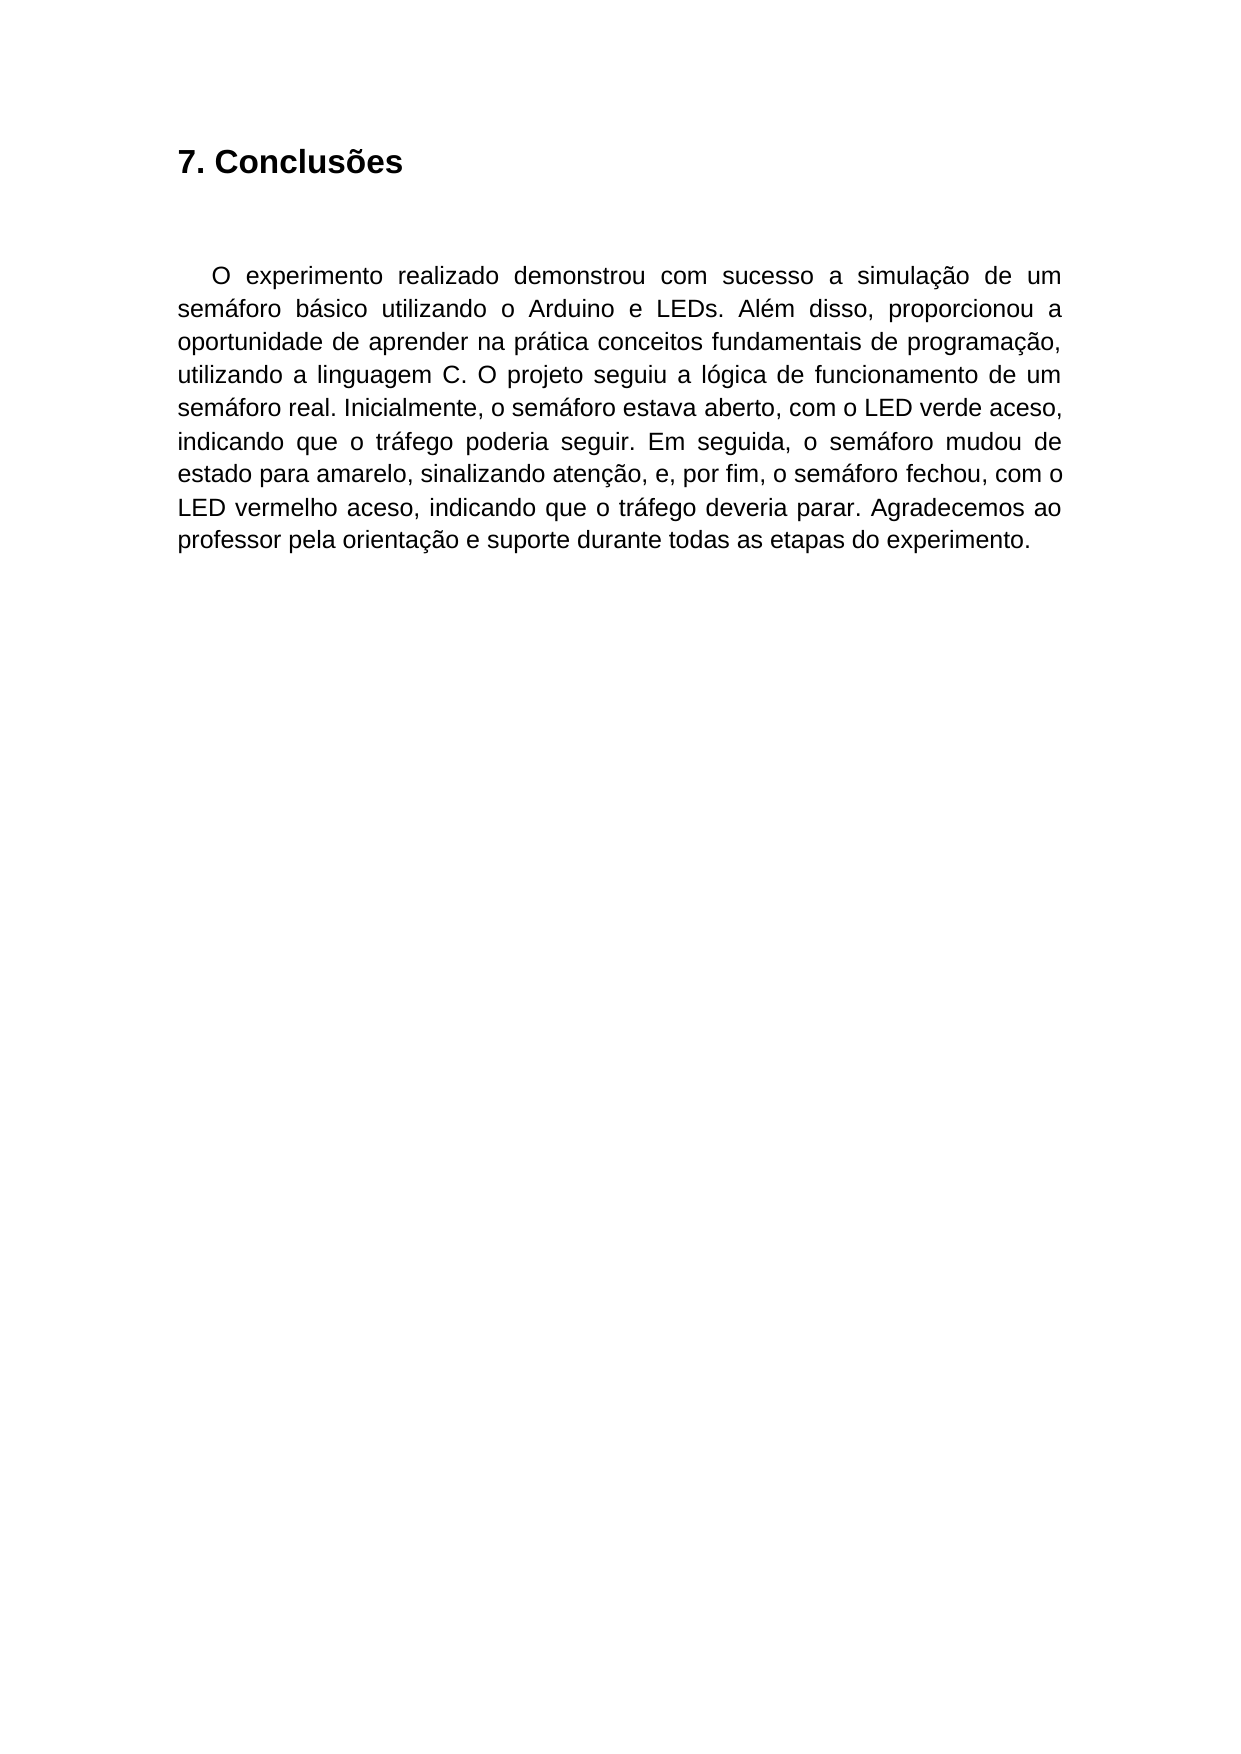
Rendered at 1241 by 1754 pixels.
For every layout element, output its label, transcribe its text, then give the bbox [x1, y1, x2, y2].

text O experimento realizado demonstrou com sucesso a simulação de um semáforo básico utilizando o Arduino e LEDs. Além disso, proporcionou a oportunidade de aprender na prática conceitos fundamentais de programação, utilizando a linguagem C. O projeto seguiu a lógica de funcionamento de um semáforo real. Inicialmente, o semáforo estava aberto, com o LED verde aceso, indicando que o tráfego poderia seguir. Em seguida, o semáforo mudou de estado para amarelo, sinalizando atenção, e, por fim, o semáforo fechou, com o LED vermelho aceso, indicando que o tráfego deveria parar. Agradecemos ao professor pela orientação e suporte durante todas as etapas do experimento. [177, 261, 1063, 554]
text 7. Conclusões [177, 142, 1063, 181]
